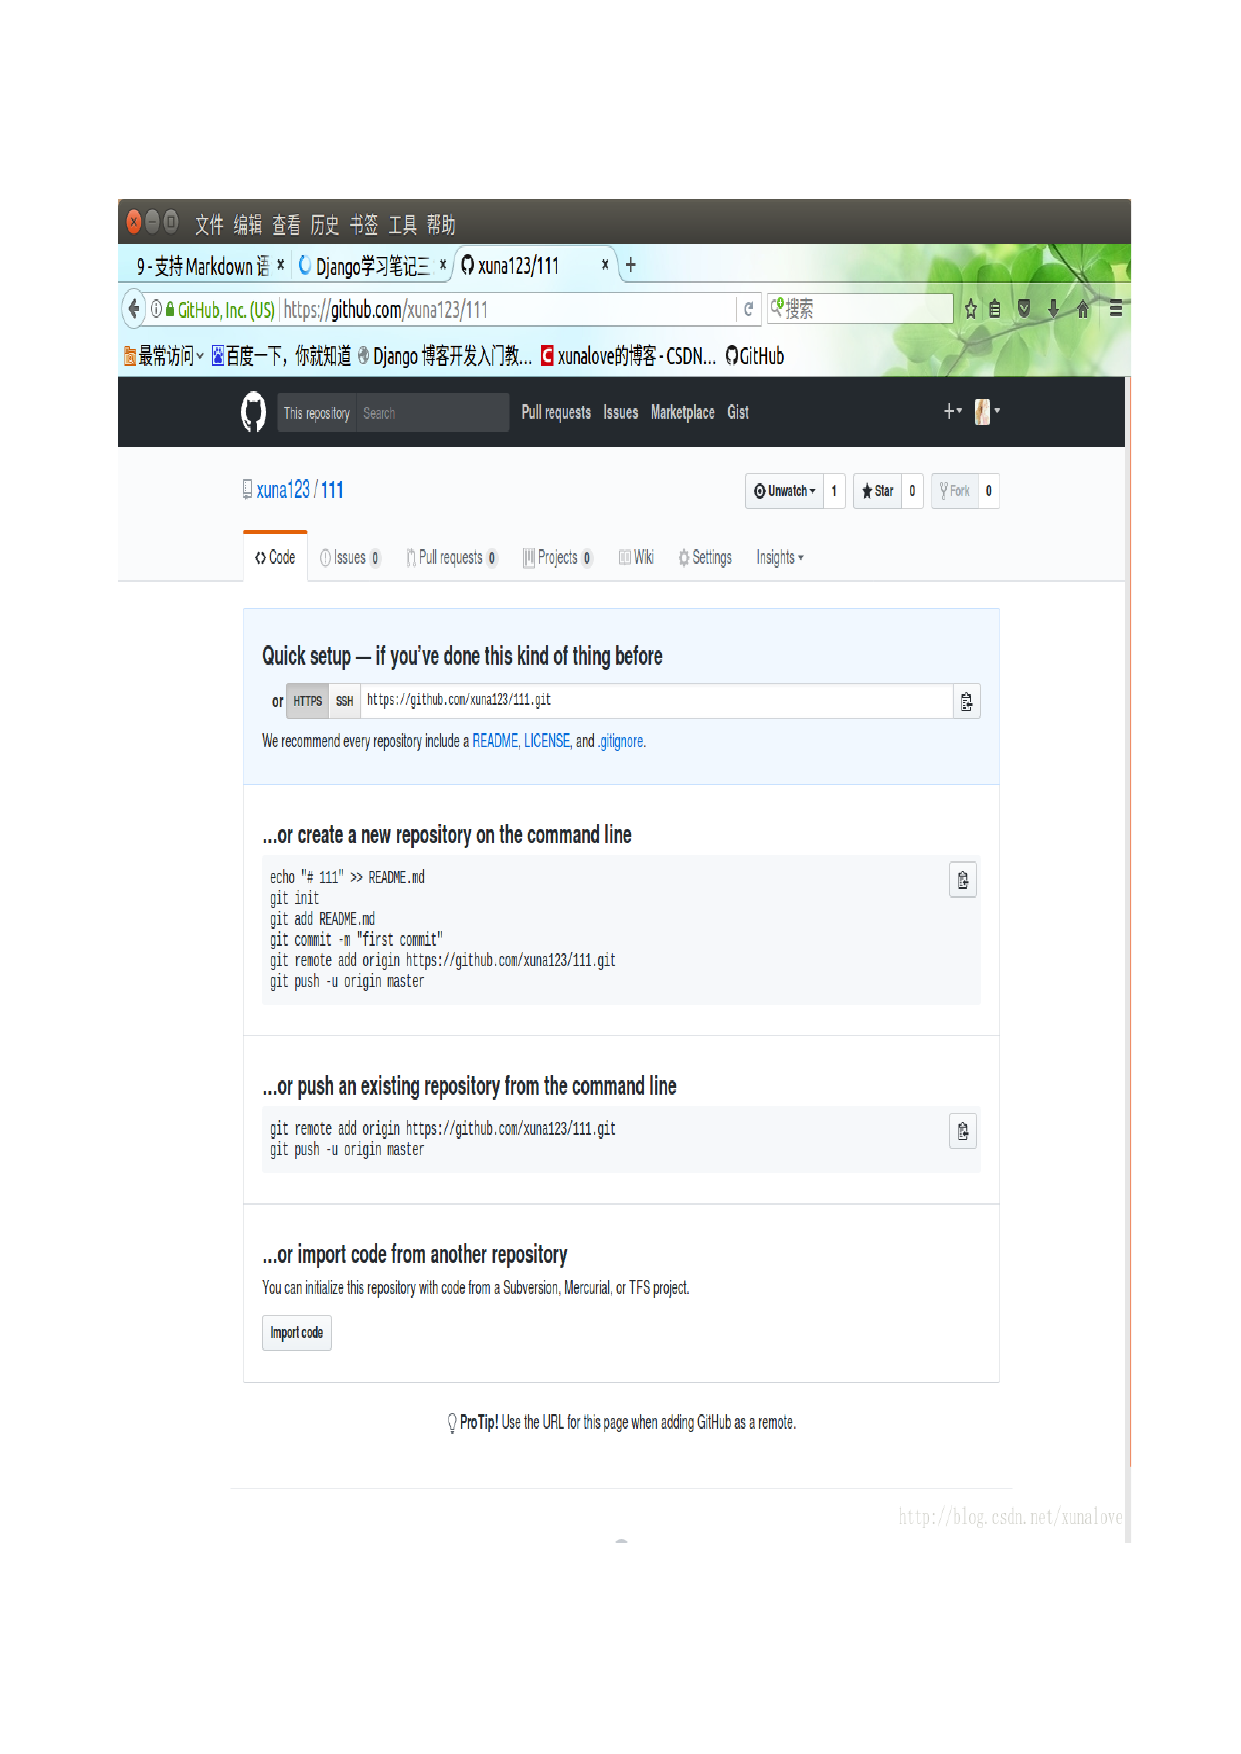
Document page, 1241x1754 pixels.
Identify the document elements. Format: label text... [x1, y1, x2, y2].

text 或者删除目录里面的.git文件 参考资料：github官网： [118, 176, 1122, 199]
text 或者删除目录里面的.git文件 参考资料：github官网： [118, 1543, 1122, 1566]
picture [118, 199, 1132, 1543]
